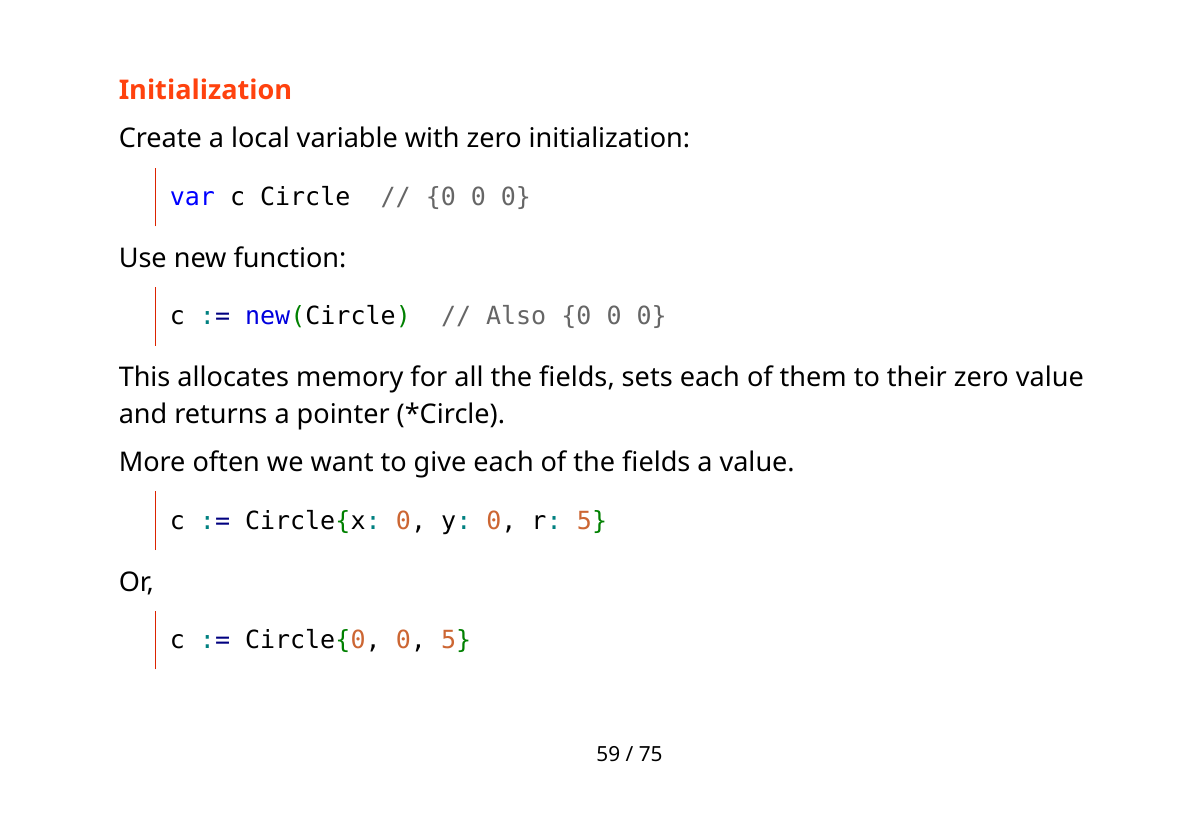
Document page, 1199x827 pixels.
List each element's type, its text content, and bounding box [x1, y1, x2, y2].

text var c Circle // {0 0 0} [156, 168, 1140, 226]
text c := Circle{0, 0, 5} [156, 611, 1140, 669]
text This allocates memory for all the fields, sets each of them to their zero value and returns a pointer (*Circle). [118, 357, 1140, 431]
text More often we want to give each of the fields a value. [118, 443, 1140, 480]
text Initialization [118, 70, 1140, 107]
text c := Circle{x: 0, y: 0, r: 5} [156, 491, 1140, 550]
text Create a local variable with zero initialization: [118, 119, 1140, 156]
text c := new(Circle) // Also {0 0 0} [156, 287, 1140, 346]
text Use new function: [118, 238, 1140, 275]
text Or, [118, 562, 1140, 599]
